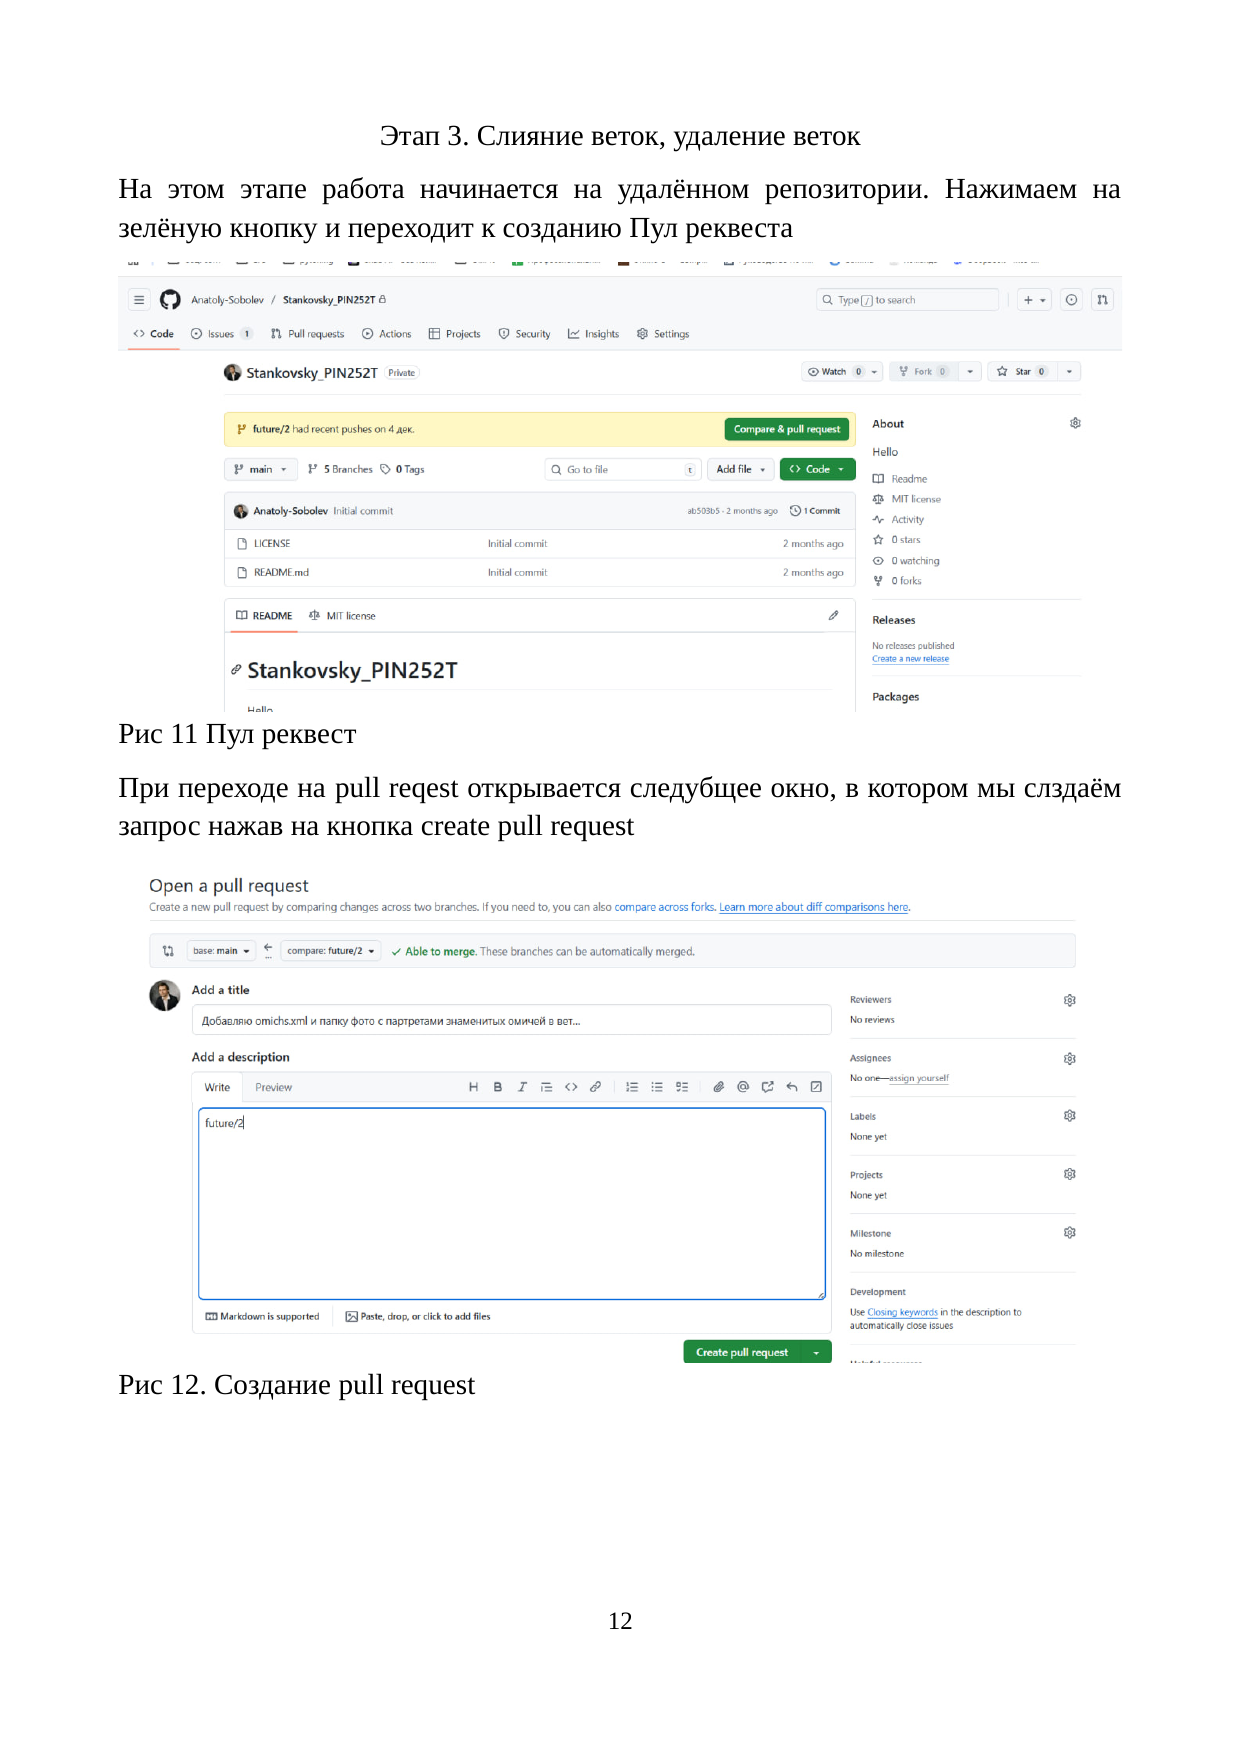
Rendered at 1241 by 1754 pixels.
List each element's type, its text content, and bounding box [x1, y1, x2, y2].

picture [118, 262, 1123, 712]
text Этап 3. Слияние веток, удаление веток [118, 118, 1122, 152]
text Рис 12. Создание pull request [118, 1363, 1122, 1401]
text На этом этапе работа начинается на удалённом репозитории. Нажимаем на зелёную кнопку и переходит к созданию Пул реквеста [118, 171, 1122, 243]
picture [118, 861, 1123, 1363]
text При переходе на pull reqest открывается следубщее окно, в котором мы слздаём запрос нажав на кнопка create pull request [118, 770, 1122, 842]
text Рис 11 Пул реквест [118, 712, 1122, 750]
